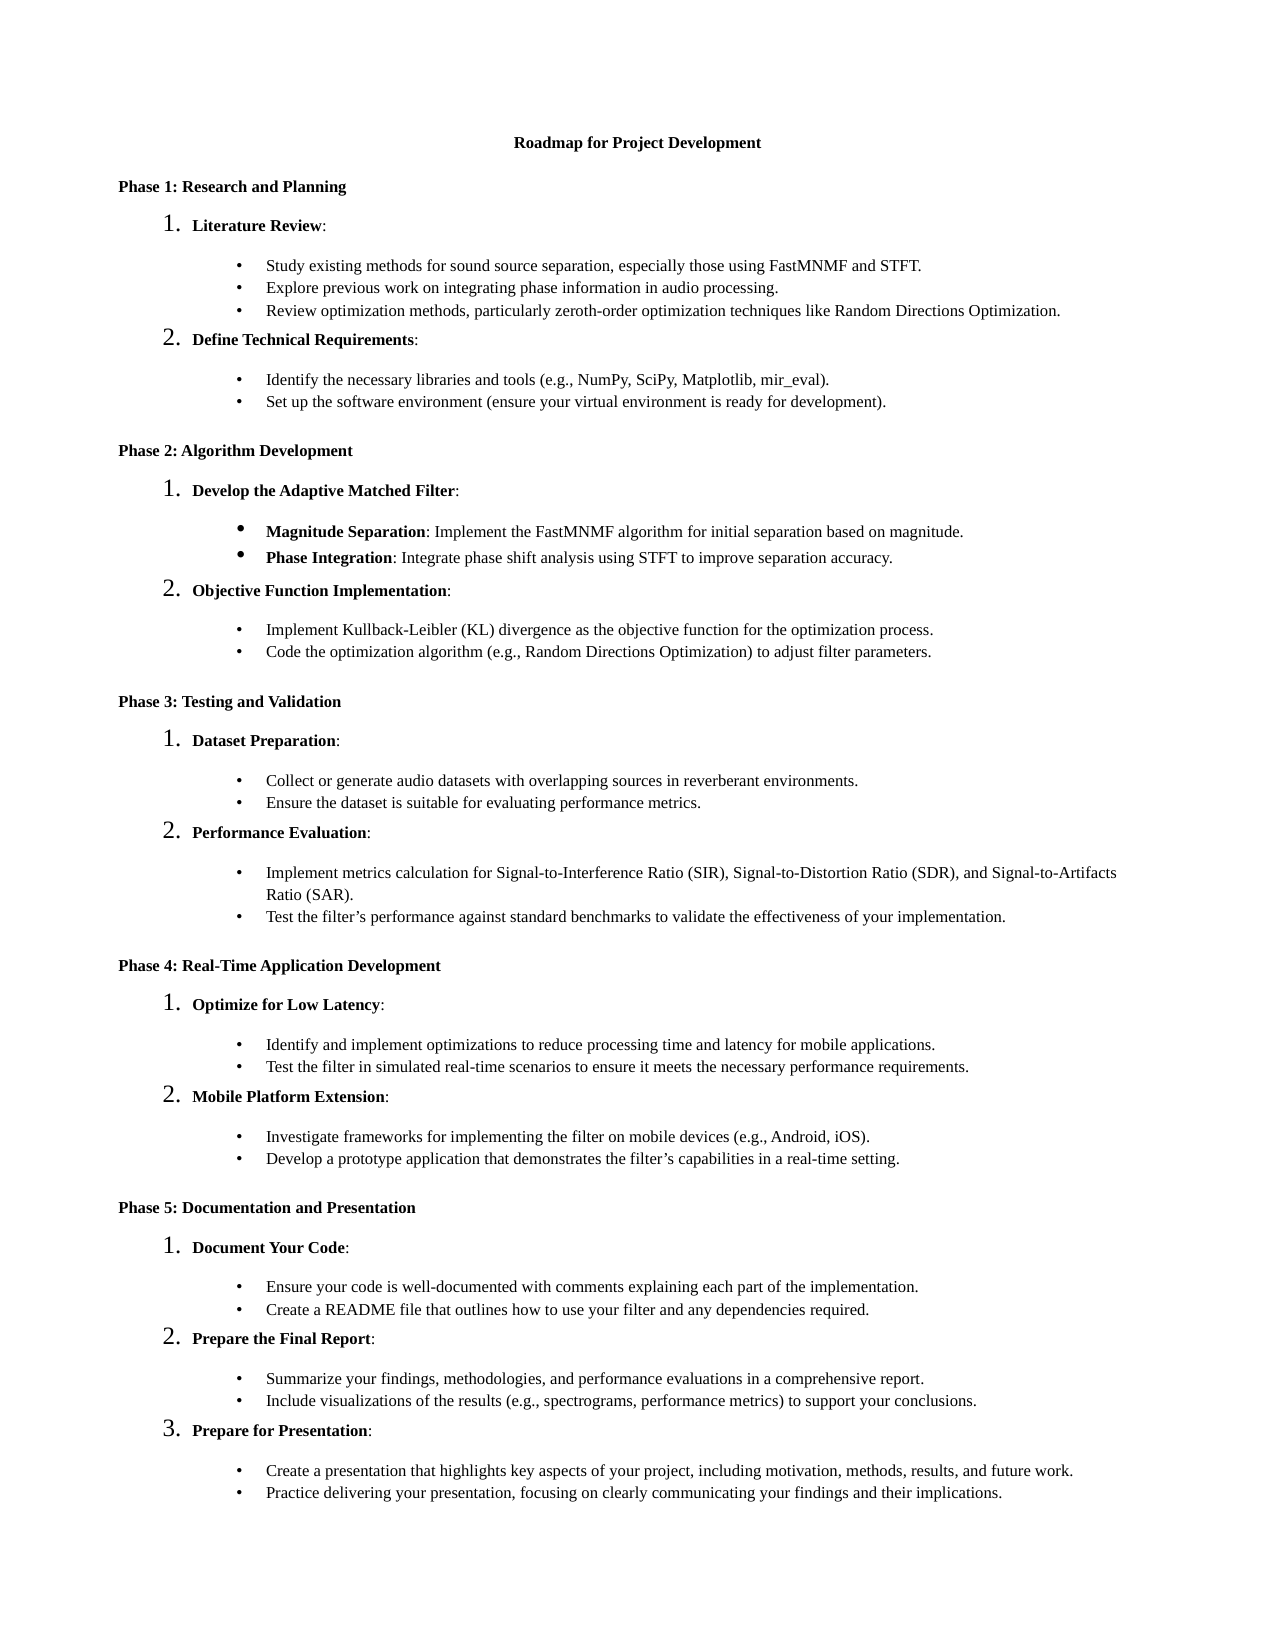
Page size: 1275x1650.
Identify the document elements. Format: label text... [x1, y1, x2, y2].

list Optimize for Low Latency: [162, 987, 1157, 1016]
list Identify and implement optimizations to reduce processing time and latency for mobile applications. [236, 1035, 1157, 1054]
list Explore previous work on integrating phase information in audio processing. [236, 278, 1157, 297]
list Test the filter’s performance against standard benchmarks to validate the effectiveness of your implementation. [236, 907, 1157, 926]
list Test the filter in simulated real-time scenarios to ensure it meets the necessary performance requirements. [236, 1057, 1157, 1076]
list Create a README file that outlines how to use your filter and any dependencies required. [236, 1299, 1157, 1319]
list Summarize your findings, methodologies, and performance evaluations in a comprehensive report. [236, 1369, 1157, 1388]
list Mobile Platform Extension: [162, 1079, 1157, 1108]
list Include visualizations of the results (e.g., spectrograms, performance metrics) to support your conclusions. [236, 1391, 1157, 1410]
list Implement Kullback-Leibler (KL) divergence as the objective function for the optimization process. [236, 620, 1157, 639]
list Set up the software environment (ensure your virtual environment is ready for development). [236, 392, 1157, 411]
list Develop the Adaptive Matched Filter: [162, 473, 1157, 502]
list Performance Evaluation: [162, 815, 1157, 844]
list Collect or generate audio datasets with overlapping sources in reverberant environments. [236, 771, 1157, 790]
list Code the optimization algorithm (e.g., Random Directions Optimization) to adjust filter parameters. [236, 642, 1157, 662]
list Define Technical Requirements: [162, 322, 1157, 351]
list Dataset Preparation: [162, 723, 1157, 752]
list Review optimization methods, particularly zeroth-order optimization techniques like Random Directions Optimization. [236, 300, 1157, 319]
list Create a presentation that highlights key aspects of your project, including motivation, methods, results, and future work. [236, 1461, 1157, 1480]
subtitle Phase 3: Testing and Validation [118, 691, 1157, 711]
list Magnitude Separation: Implement the FastMNMF algorithm for initial separation based on magnitude. [236, 521, 1157, 543]
list Prepare for Presentation: [162, 1413, 1157, 1442]
list Ensure your code is well-documented with comments explaining each part of the implementation. [236, 1277, 1157, 1297]
subtitle Phase 5: Documentation and Presentation [118, 1198, 1157, 1217]
subtitle Roadmap for Project Development [118, 133, 1157, 152]
list Identify the necessary libraries and tools (e.g., NumPy, SciPy, Matplotlib, mir_eval). [236, 370, 1157, 389]
list Investigate frameworks for implementing the filter on mobile devices (e.g., Android, iOS). [236, 1127, 1157, 1146]
list Document Your Code: [162, 1230, 1157, 1258]
list Ensure the dataset is suitable for evaluating performance metrics. [236, 793, 1157, 812]
list Objective Function Implementation: [162, 573, 1157, 601]
list Prepare the Final Report: [162, 1321, 1157, 1350]
list Develop a prototype application that demonstrates the filter’s capabilities in a real-time setting. [236, 1149, 1157, 1168]
list Phase Integration: Integrate phase shift analysis using STFT to improve separation accuracy. [236, 547, 1157, 569]
list Practice delivering your presentation, focusing on clearly communicating your findings and their implications. [236, 1483, 1157, 1502]
subtitle Phase 1: Research and Planning [118, 177, 1157, 196]
subtitle Phase 4: Real-Time Application Development [118, 956, 1157, 975]
subtitle Phase 2: Algorithm Development [118, 441, 1157, 460]
list Literature Review: [162, 208, 1157, 237]
list Study existing methods for sound source separation, especially those using FastMNMF and STFT. [236, 256, 1157, 275]
list Implement metrics calculation for Signal-to-Interference Ratio (SIR), Signal-to-Distortion Ratio (SDR), and Signal-to-Artifacts Ratio (SAR). [236, 862, 1157, 904]
